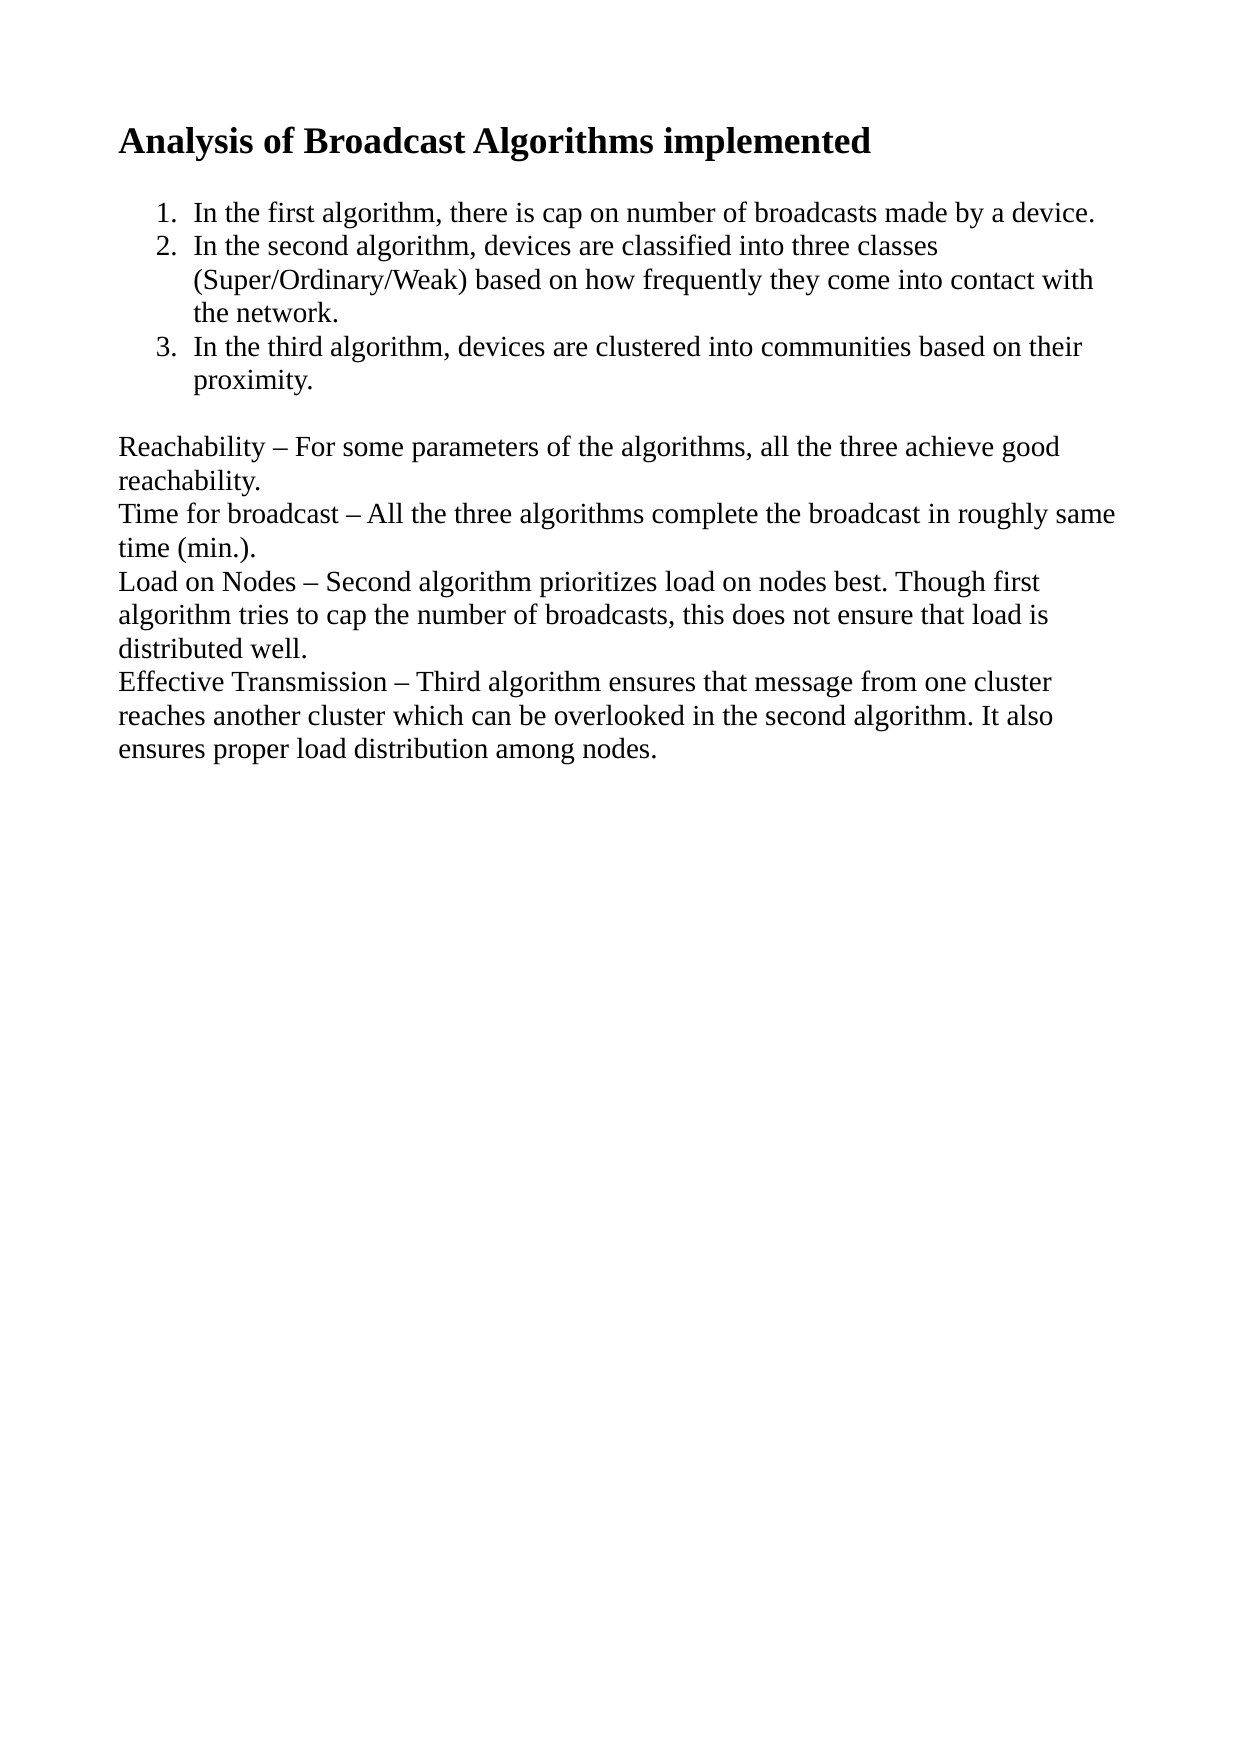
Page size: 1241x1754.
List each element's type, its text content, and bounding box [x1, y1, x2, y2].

list In the second algorithm, devices are classified into three classes (Super/Ordinary/Weak) based on how frequently they come into contact with the network. [156, 228, 1122, 329]
text Time for broadcast – All the three algorithms complete the broadcast in roughly same time (min.). [118, 497, 1122, 564]
text Load on Nodes – Second algorithm prioritizes load on nodes best. Though first algorithm tries to cap the number of broadcasts, this does not ensure that load is distributed well. [118, 564, 1122, 664]
text Effective Transmission – Third algorithm ensures that message from one cluster reaches another cluster which can be overlooked in the second algorithm. It also ensures proper load distribution among nodes. [118, 664, 1122, 765]
text Reachability – For some parameters of the algorithms, all the three achieve good reachability. [118, 429, 1122, 497]
list In the first algorithm, there is cap on number of broadcasts made by a device. [156, 195, 1122, 228]
text Analysis of Broadcast Algorithms implemented [118, 118, 1122, 161]
list In the third algorithm, devices are clustered into communities based on their proximity. [156, 329, 1122, 396]
